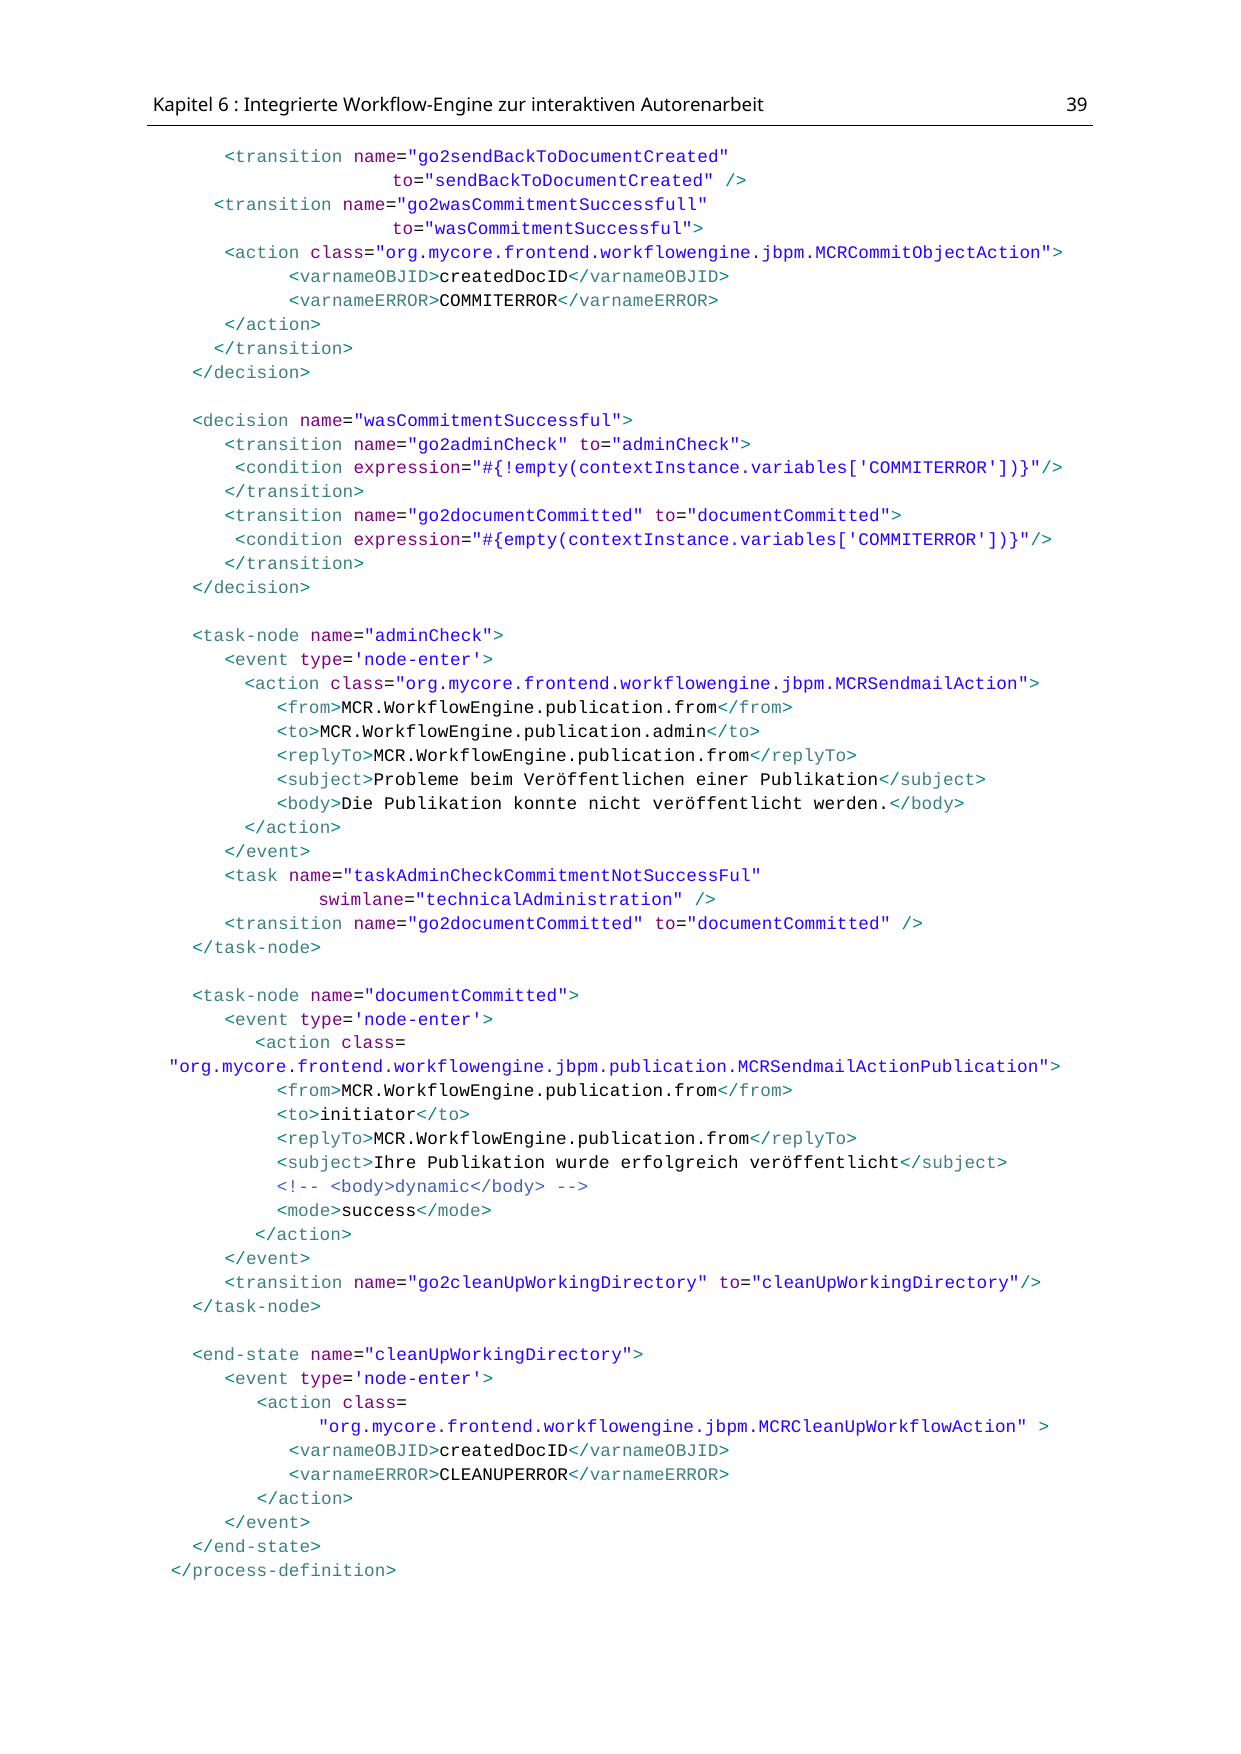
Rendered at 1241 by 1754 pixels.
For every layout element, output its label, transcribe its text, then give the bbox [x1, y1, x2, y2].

text <from>MCR.WorkflowEngine.publication.from</from> [171, 699, 1069, 719]
text </process-definition> [171, 1561, 1069, 1581]
text <action class="org.mycore.frontend.workflowengine.jbpm.MCRCommitObjectAction"> [171, 243, 1069, 263]
text </action> [171, 1489, 1069, 1509]
text </event> [171, 1513, 1069, 1533]
text <end-state name="cleanUpWorkingDirectory"> [171, 1346, 1069, 1366]
text <event type='node-enter'> [171, 1369, 1069, 1389]
text <transition name="go2sendBackToDocumentCreated" [171, 148, 1069, 168]
text <replyTo>MCR.WorkflowEngine.publication.from</replyTo> [171, 1130, 1069, 1150]
text <condition expression="#{!empty(contextInstance.variables['COMMITERROR'])}"/> [171, 459, 1069, 479]
text <from>MCR.WorkflowEngine.publication.from</from> [171, 1082, 1069, 1102]
text <action class="org.mycore.frontend.workflowengine.jbpm.MCRSendmailAction"> [171, 675, 1069, 695]
text <decision name="wasCommitmentSuccessful"> [171, 411, 1069, 431]
text <event type='node-enter'> [171, 651, 1069, 671]
text <varnameERROR>COMMITERROR</varnameERROR> [171, 291, 1069, 311]
text </action> [171, 818, 1069, 838]
text <transition name="go2wasCommitmentSuccessfull" to="wasCommitmentSuccessful"> [171, 196, 1069, 239]
text </transition> [171, 339, 1069, 359]
text </action> [171, 1226, 1069, 1246]
text </end-state> [171, 1537, 1069, 1557]
text "org.mycore.frontend.workflowengine.jbpm.publication.MCRSendmailActionPublication"> [147, 1058, 1069, 1078]
text to="sendBackToDocumentCreated" /> [171, 172, 1069, 192]
text <event type='node-enter'> [171, 1010, 1069, 1030]
text <varnameOBJID>createdDocID</varnameOBJID> [171, 267, 1069, 287]
text <!-- <body>dynamic</body> --> [171, 1178, 1069, 1198]
text <varnameOBJID>createdDocID</varnameOBJID> [171, 1441, 1069, 1461]
text </task-node> [171, 938, 1069, 958]
text <to>initiator</to> [171, 1106, 1069, 1126]
text <varnameERROR>CLEANUPERROR</varnameERROR> [171, 1465, 1069, 1485]
text swimlane="technicalAdministration" /> [171, 890, 1069, 910]
text <transition name="go2documentCommitted" to="documentCommitted" /> [171, 914, 1069, 934]
text </action> [171, 315, 1069, 335]
text <body>Die Publikation konnte nicht veröffentlicht werden.</body> [171, 794, 1069, 814]
text <subject>Ihre Publikation wurde erfolgreich veröffentlicht</subject> [171, 1154, 1069, 1174]
text <task-node name="documentCommitted"> [171, 986, 1069, 1006]
text <transition name="go2cleanUpWorkingDirectory" to="cleanUpWorkingDirectory"/> [171, 1274, 1069, 1294]
text </transition> [171, 483, 1069, 503]
text <replyTo>MCR.WorkflowEngine.publication.from</replyTo> [171, 747, 1069, 767]
text </event> [171, 1250, 1069, 1270]
text <subject>Probleme beim Veröffentlichen einer Publikation</subject> [171, 771, 1069, 791]
text <transition name="go2documentCommitted" to="documentCommitted"> [171, 507, 1069, 527]
text <mode>success</mode> [171, 1202, 1069, 1222]
text </task-node> [171, 1298, 1069, 1318]
text <transition name="go2adminCheck" to="adminCheck"> [171, 435, 1069, 455]
text </transition> [171, 555, 1069, 575]
text </decision> [171, 363, 1069, 383]
text "org.mycore.frontend.workflowengine.jbpm.MCRCleanUpWorkflowAction" > [171, 1417, 1069, 1437]
text <task-node name="adminCheck"> [171, 627, 1069, 647]
text <to>MCR.WorkflowEngine.publication.admin</to> [171, 723, 1069, 743]
text <action class= [171, 1393, 1069, 1413]
text </event> [171, 842, 1069, 862]
text <action class= [171, 1034, 1069, 1054]
text <task name="taskAdminCheckCommitmentNotSuccessFul" [171, 866, 1069, 886]
text <condition expression="#{empty(contextInstance.variables['COMMITERROR'])}"/> [171, 531, 1069, 551]
text </decision> [171, 579, 1069, 599]
